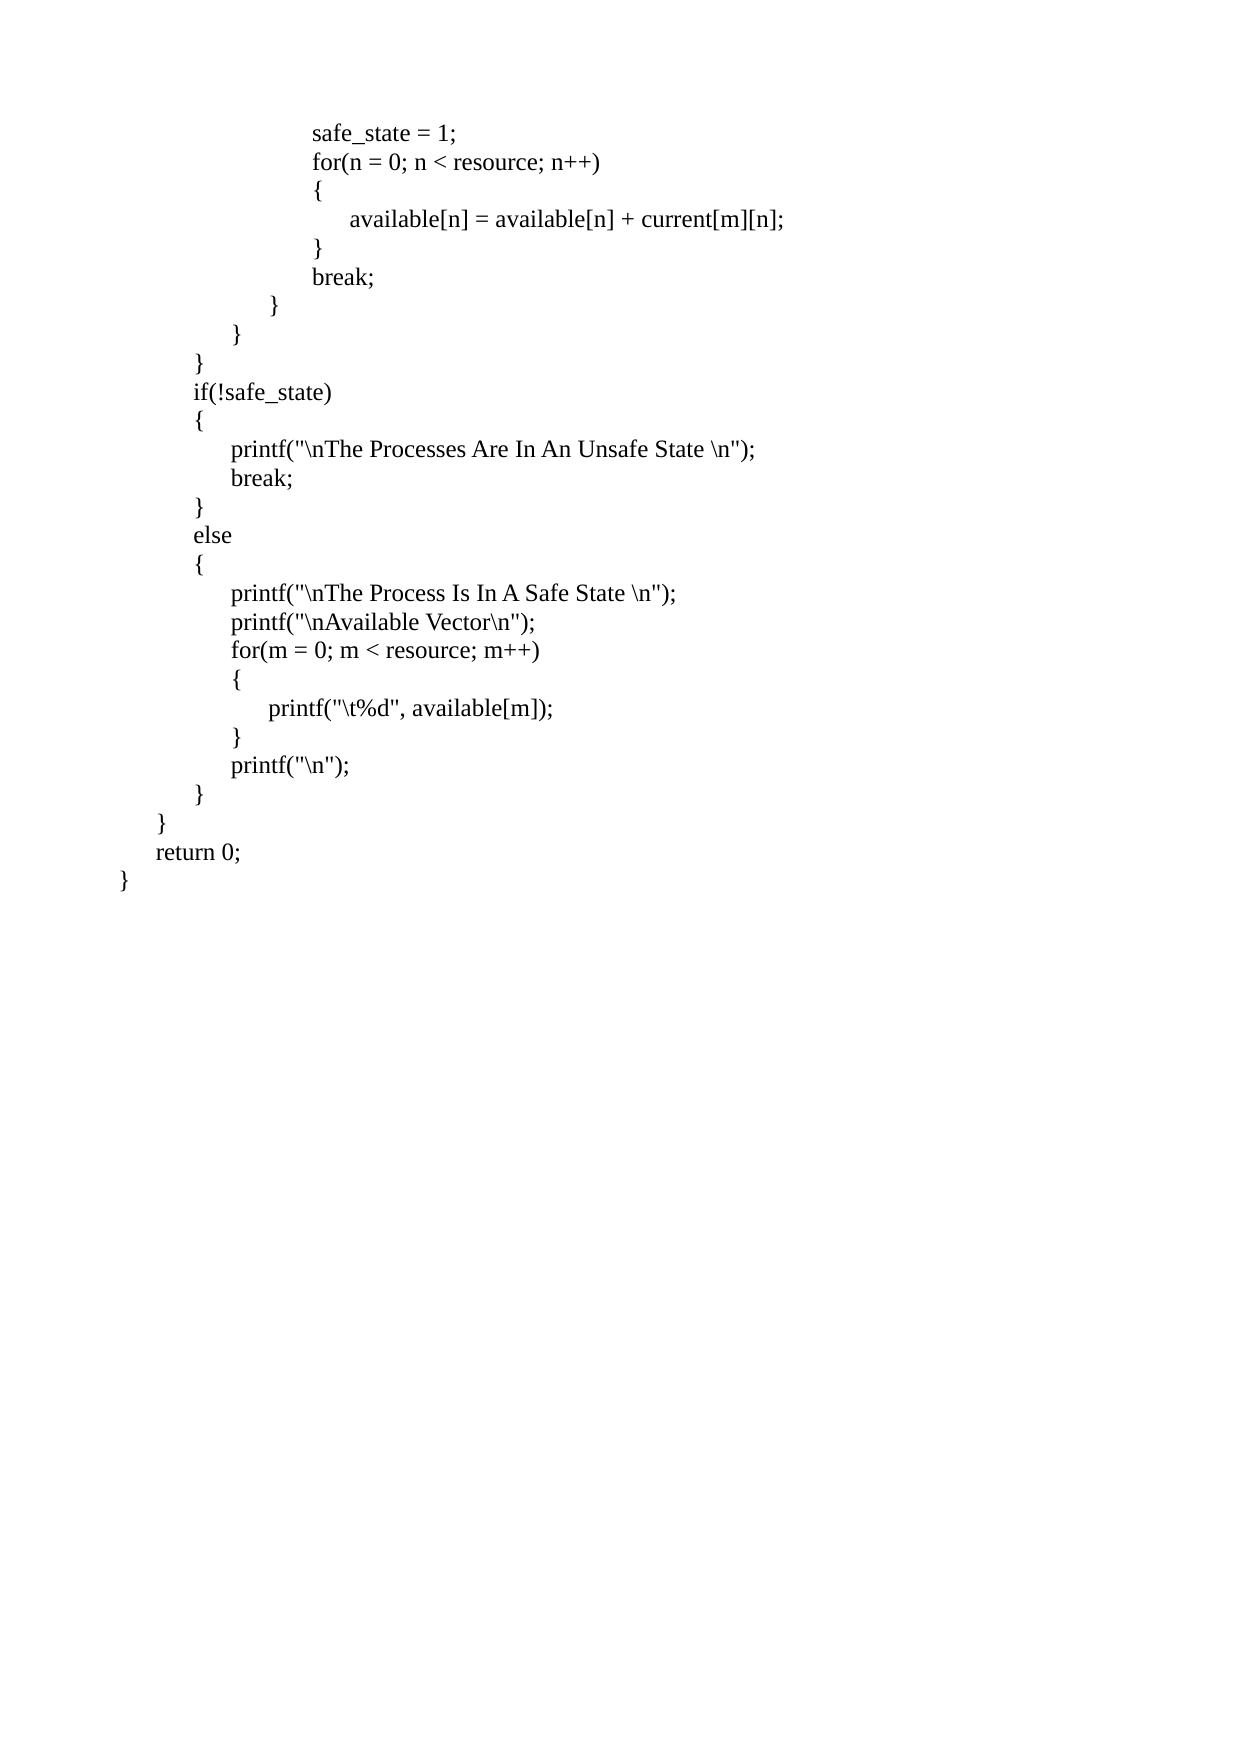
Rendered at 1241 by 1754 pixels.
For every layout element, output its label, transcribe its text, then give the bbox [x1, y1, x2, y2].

text printf("\nThe Process Is In A Safe State \n"); [118, 578, 1122, 607]
text for(m = 0; m < resource; m++) [118, 636, 1122, 664]
text { [118, 406, 1122, 434]
text safe_state = 1; [118, 118, 1122, 147]
text break; [118, 262, 1122, 291]
text for(n = 0; n < resource; n++) [118, 147, 1122, 176]
text available[n] = available[n] + current[m][n]; [118, 204, 1122, 233]
text } [118, 319, 1122, 348]
text if(!safe_state) [118, 377, 1122, 406]
text else [118, 521, 1122, 549]
text } [118, 722, 1122, 751]
text break; [118, 463, 1122, 492]
text } [118, 291, 1122, 319]
text } [118, 233, 1122, 262]
text { [118, 664, 1122, 693]
text } [118, 808, 1122, 837]
text } [118, 348, 1122, 377]
text } [118, 779, 1122, 808]
text printf("\n"); [118, 751, 1122, 779]
text printf("\nThe Processes Are In An Unsafe State \n"); [118, 434, 1122, 463]
text { [118, 176, 1122, 204]
text printf("\nAvailable Vector\n"); [118, 607, 1122, 636]
text return 0; [118, 837, 1122, 866]
text } [118, 492, 1122, 521]
text { [118, 549, 1122, 578]
text printf("\t%d", available[m]); [118, 693, 1122, 722]
text } [118, 866, 1122, 894]
